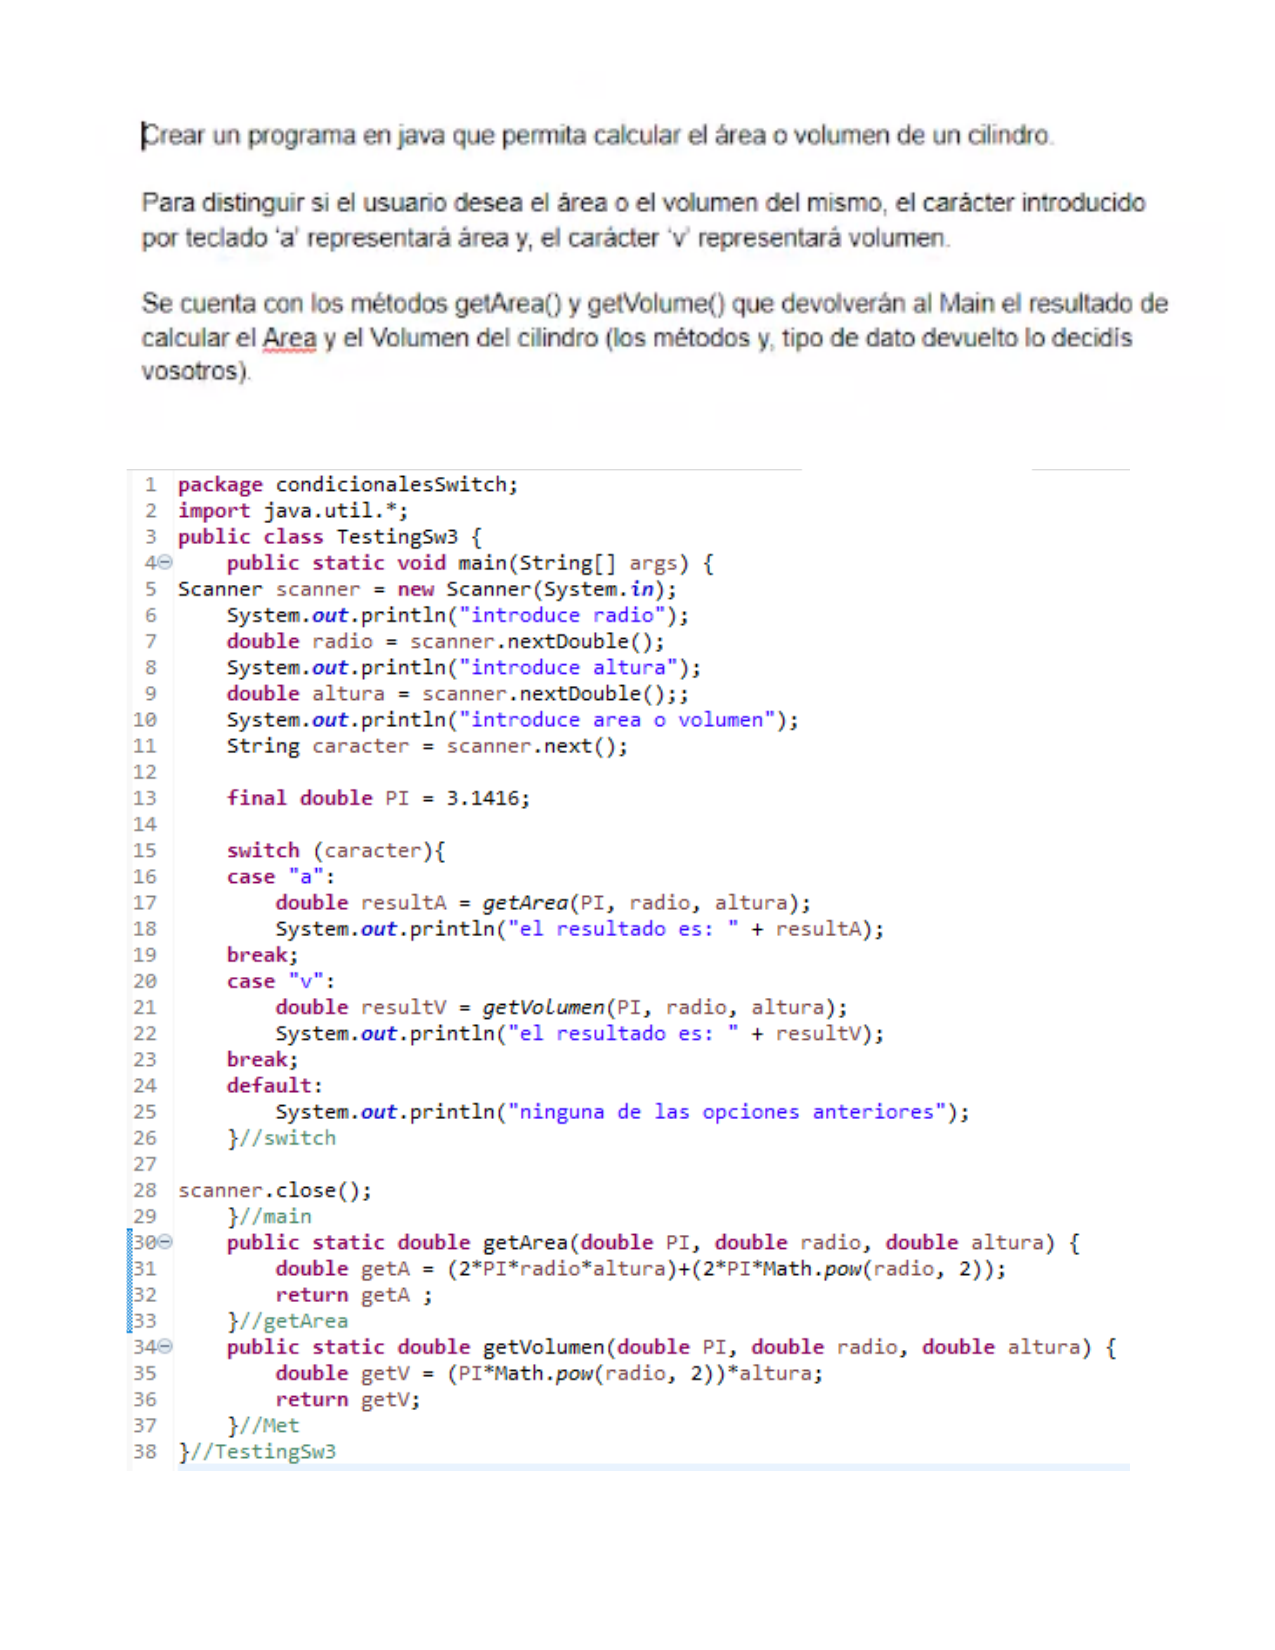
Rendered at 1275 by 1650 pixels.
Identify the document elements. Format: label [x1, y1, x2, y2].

picture [126, 469, 1130, 1471]
picture [95, 71, 1225, 430]
